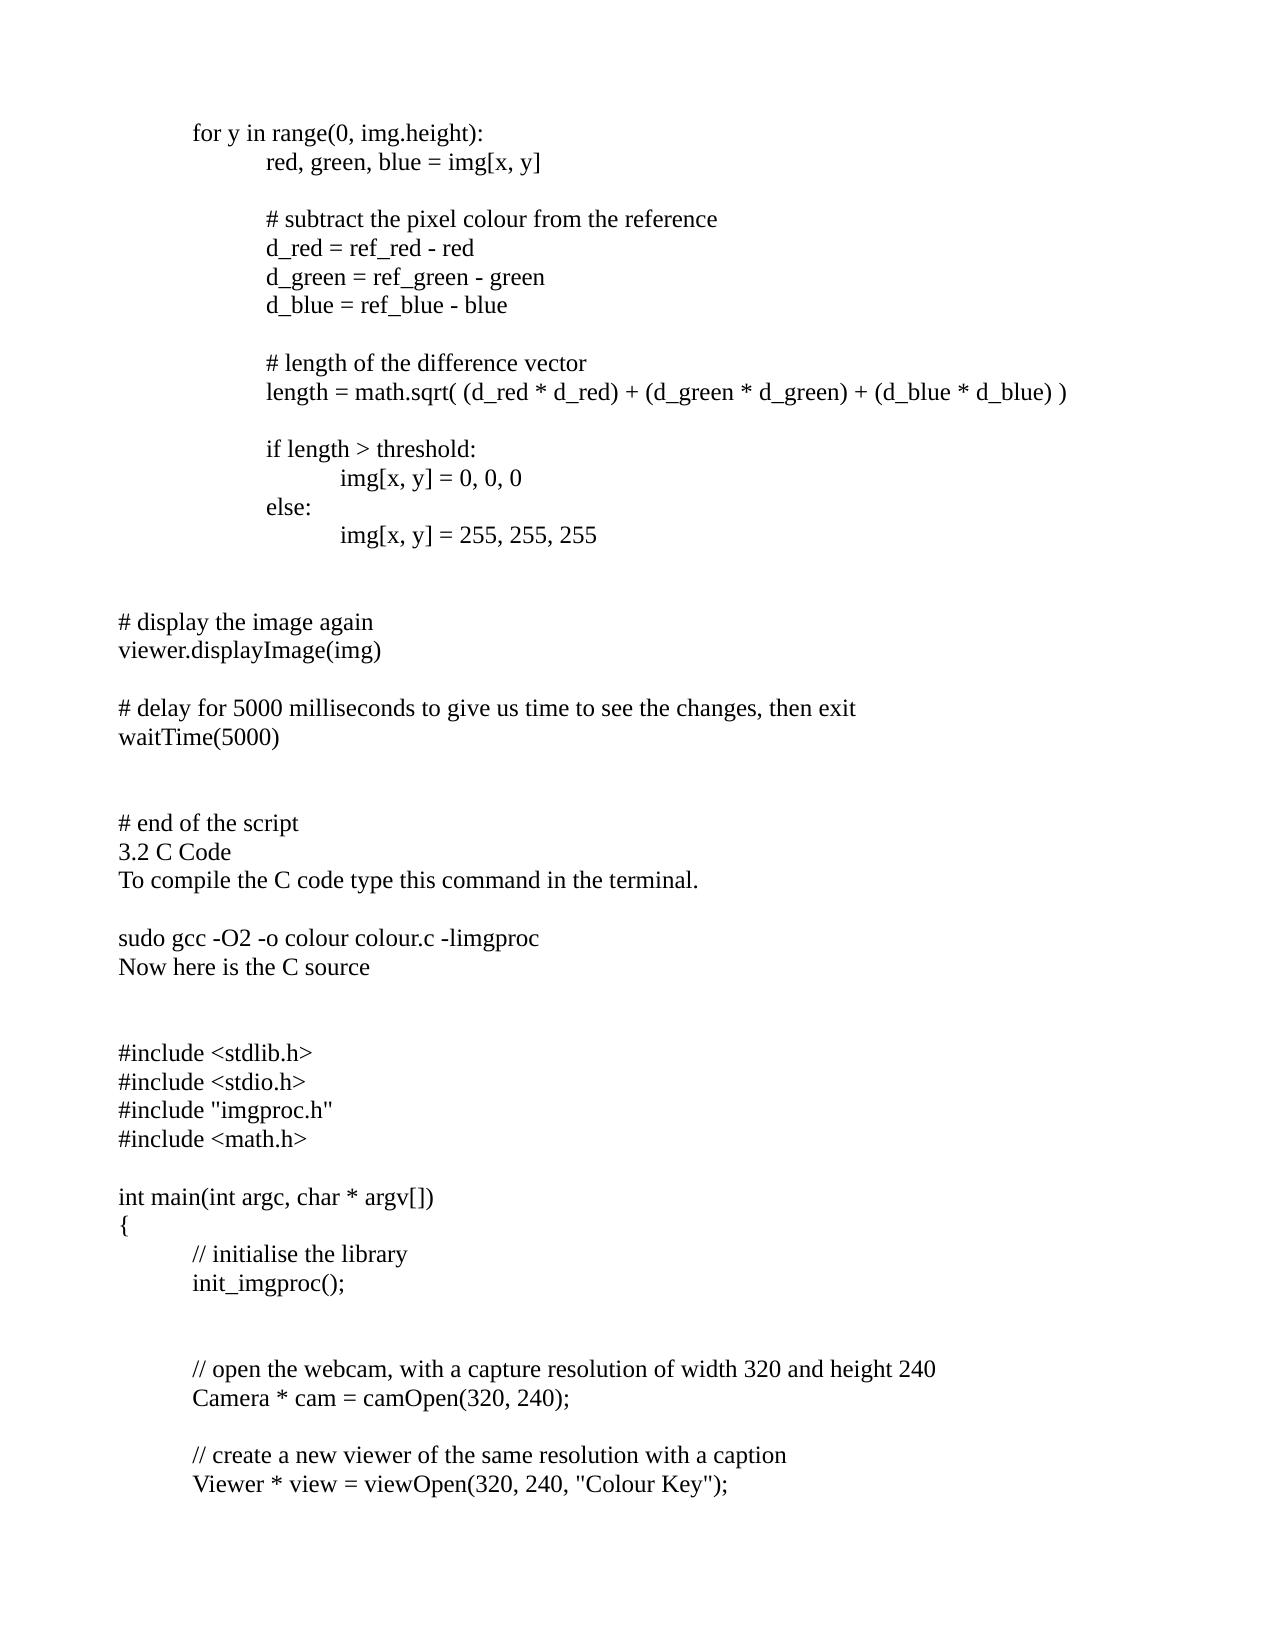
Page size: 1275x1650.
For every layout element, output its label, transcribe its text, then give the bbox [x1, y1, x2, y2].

text # subtract the pixel colour from the reference [118, 204, 1157, 233]
text #include <stdio.h> [118, 1067, 1157, 1096]
text int main(int argc, char * argv[]) [118, 1182, 1157, 1211]
text 3.2 C Code [118, 837, 1157, 866]
text // initialise the library [118, 1239, 1157, 1268]
text Viewer * view = viewOpen(320, 240, "Colour Key"); [118, 1469, 1157, 1498]
text d_blue = ref_blue - blue [118, 291, 1157, 319]
text # display the image again [118, 607, 1157, 636]
text d_green = ref_green - green [118, 262, 1157, 291]
text { [118, 1211, 1157, 1239]
text img[x, y] = 255, 255, 255 [118, 521, 1157, 549]
text // create a new viewer of the same resolution with a caption [118, 1441, 1157, 1469]
text # length of the difference vector [118, 348, 1157, 377]
text sudo gcc -O2 -o colour colour.c -limgproc [118, 923, 1157, 952]
text else: [118, 492, 1157, 521]
text // open the webcam, with a capture resolution of width 320 and height 240 [118, 1354, 1157, 1383]
text length = math.sqrt( (d_red * d_red) + (d_green * d_green) + (d_blue * d_blue) ) [118, 377, 1157, 406]
text d_red = ref_red - red [118, 233, 1157, 262]
text waitTime(5000) [118, 722, 1157, 751]
text red, green, blue = img[x, y] [118, 147, 1157, 176]
text Camera * cam = camOpen(320, 240); [118, 1383, 1157, 1412]
text if length > threshold: [118, 434, 1157, 463]
text #include <math.h> [118, 1124, 1157, 1153]
text #include <stdlib.h> [118, 1038, 1157, 1067]
text To compile the C code type this command in the terminal. [118, 866, 1157, 894]
text Now here is the C source [118, 952, 1157, 981]
text init_imgproc(); [118, 1268, 1157, 1297]
text for y in range(0, img.height): [118, 118, 1157, 147]
text #include "imgproc.h" [118, 1096, 1157, 1124]
text viewer.displayImage(img) [118, 636, 1157, 664]
text # delay for 5000 milliseconds to give us time to see the changes, then exit [118, 693, 1157, 722]
text img[x, y] = 0, 0, 0 [118, 463, 1157, 492]
text # end of the script [118, 808, 1157, 837]
